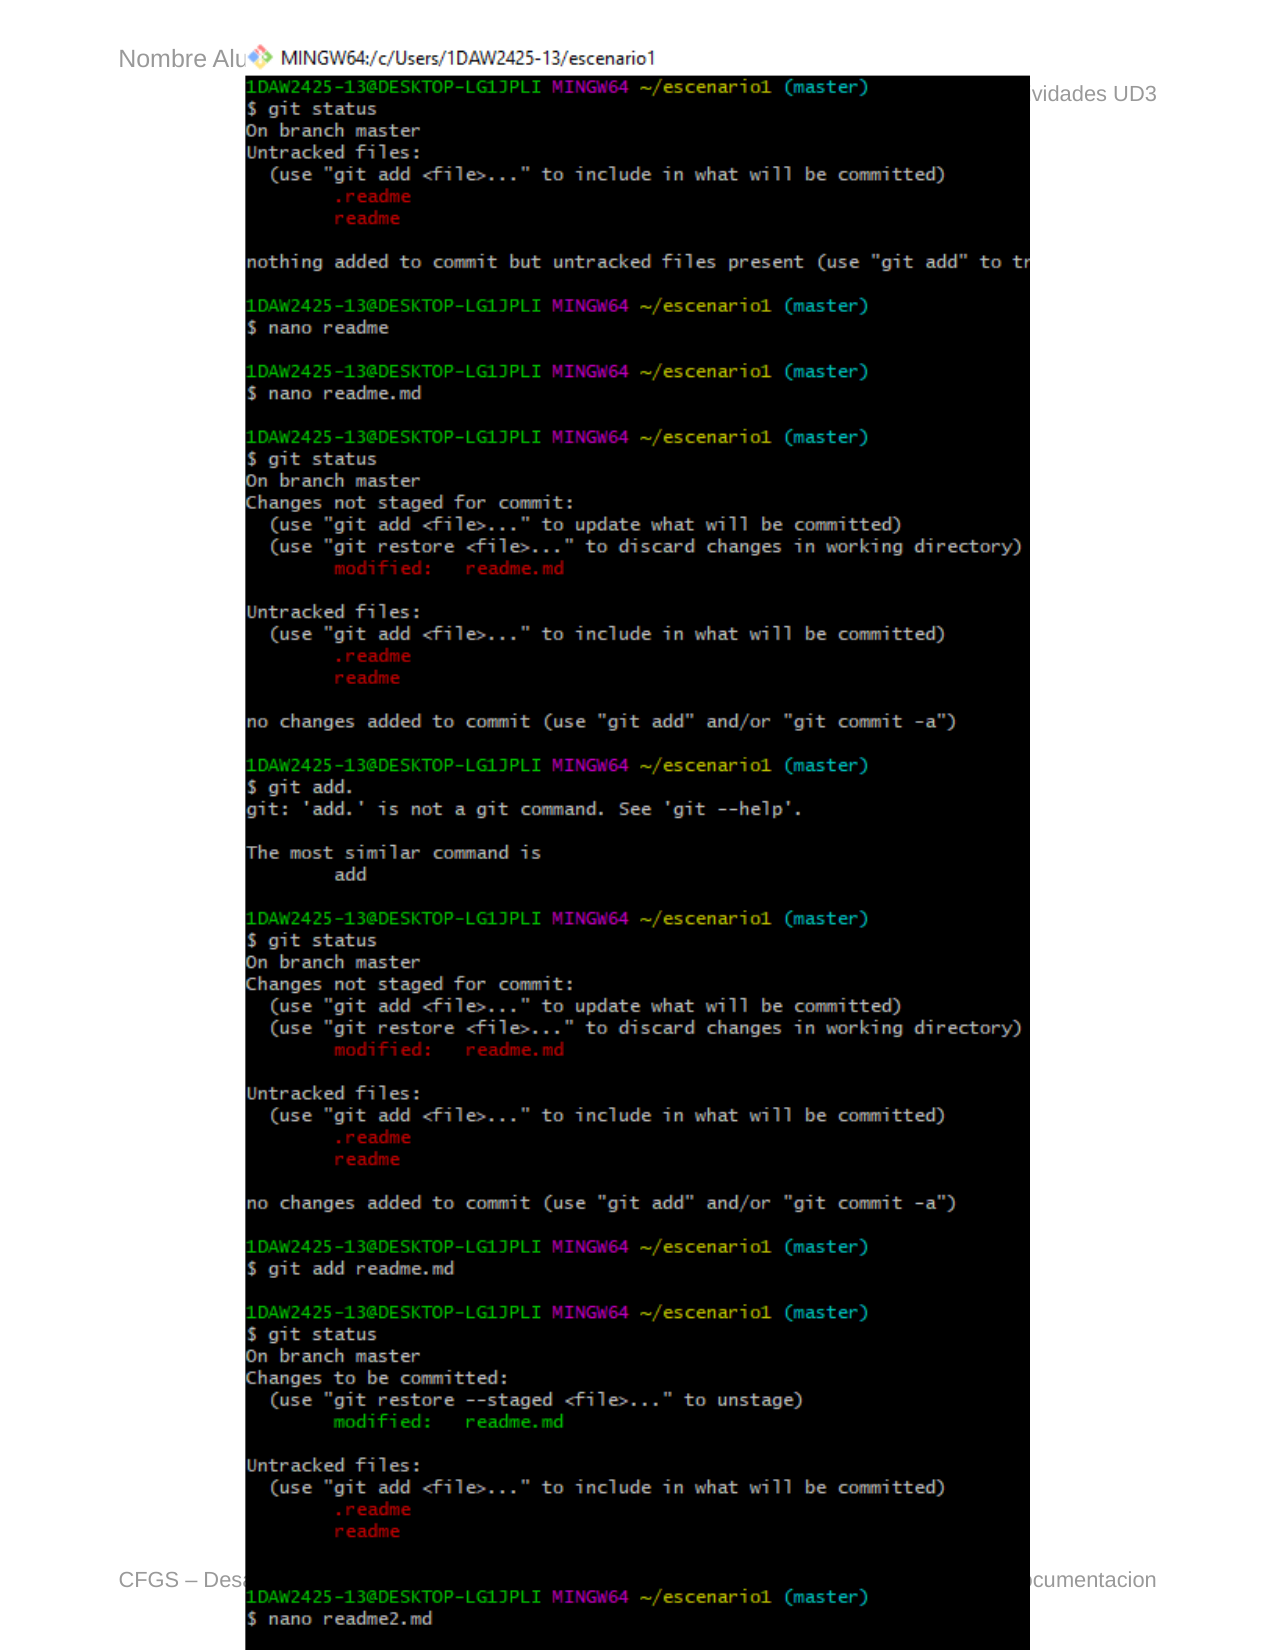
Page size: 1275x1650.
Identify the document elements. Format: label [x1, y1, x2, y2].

picture [245, 40, 1030, 1650]
